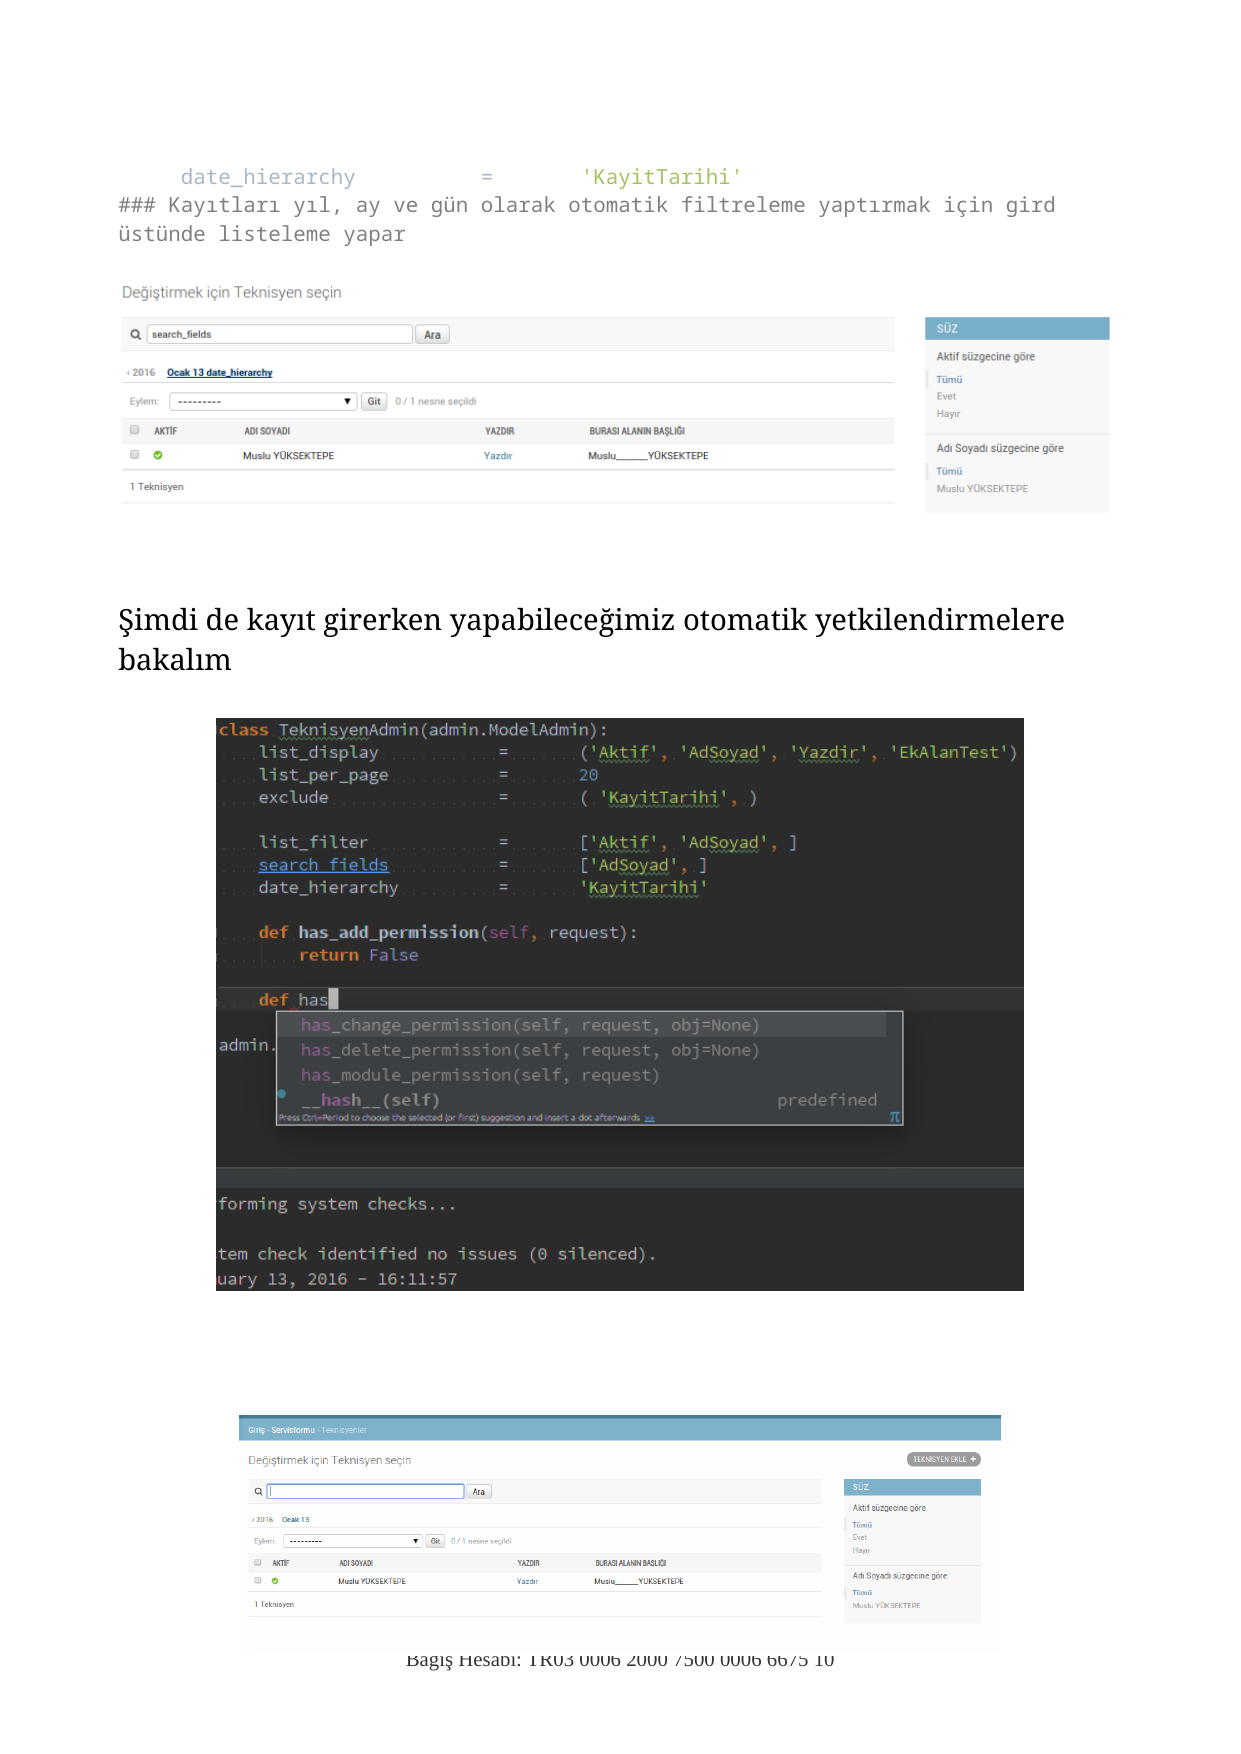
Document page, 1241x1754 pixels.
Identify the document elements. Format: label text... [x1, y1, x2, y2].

text ### Kayıtları yıl, ay ve gün olarak otomatik filtreleme yaptırmak için gird üstünde listeleme yapar [118, 190, 1122, 247]
picture [118, 276, 1123, 521]
picture [239, 1415, 1002, 1656]
picture [216, 718, 1024, 1291]
text date_hierarchy = 'KayitTarihi' [118, 162, 1122, 190]
text Şimdi de kayıt girerken yapabileceğimiz otomatik yetkilendirmelere bakalım [118, 600, 1122, 679]
